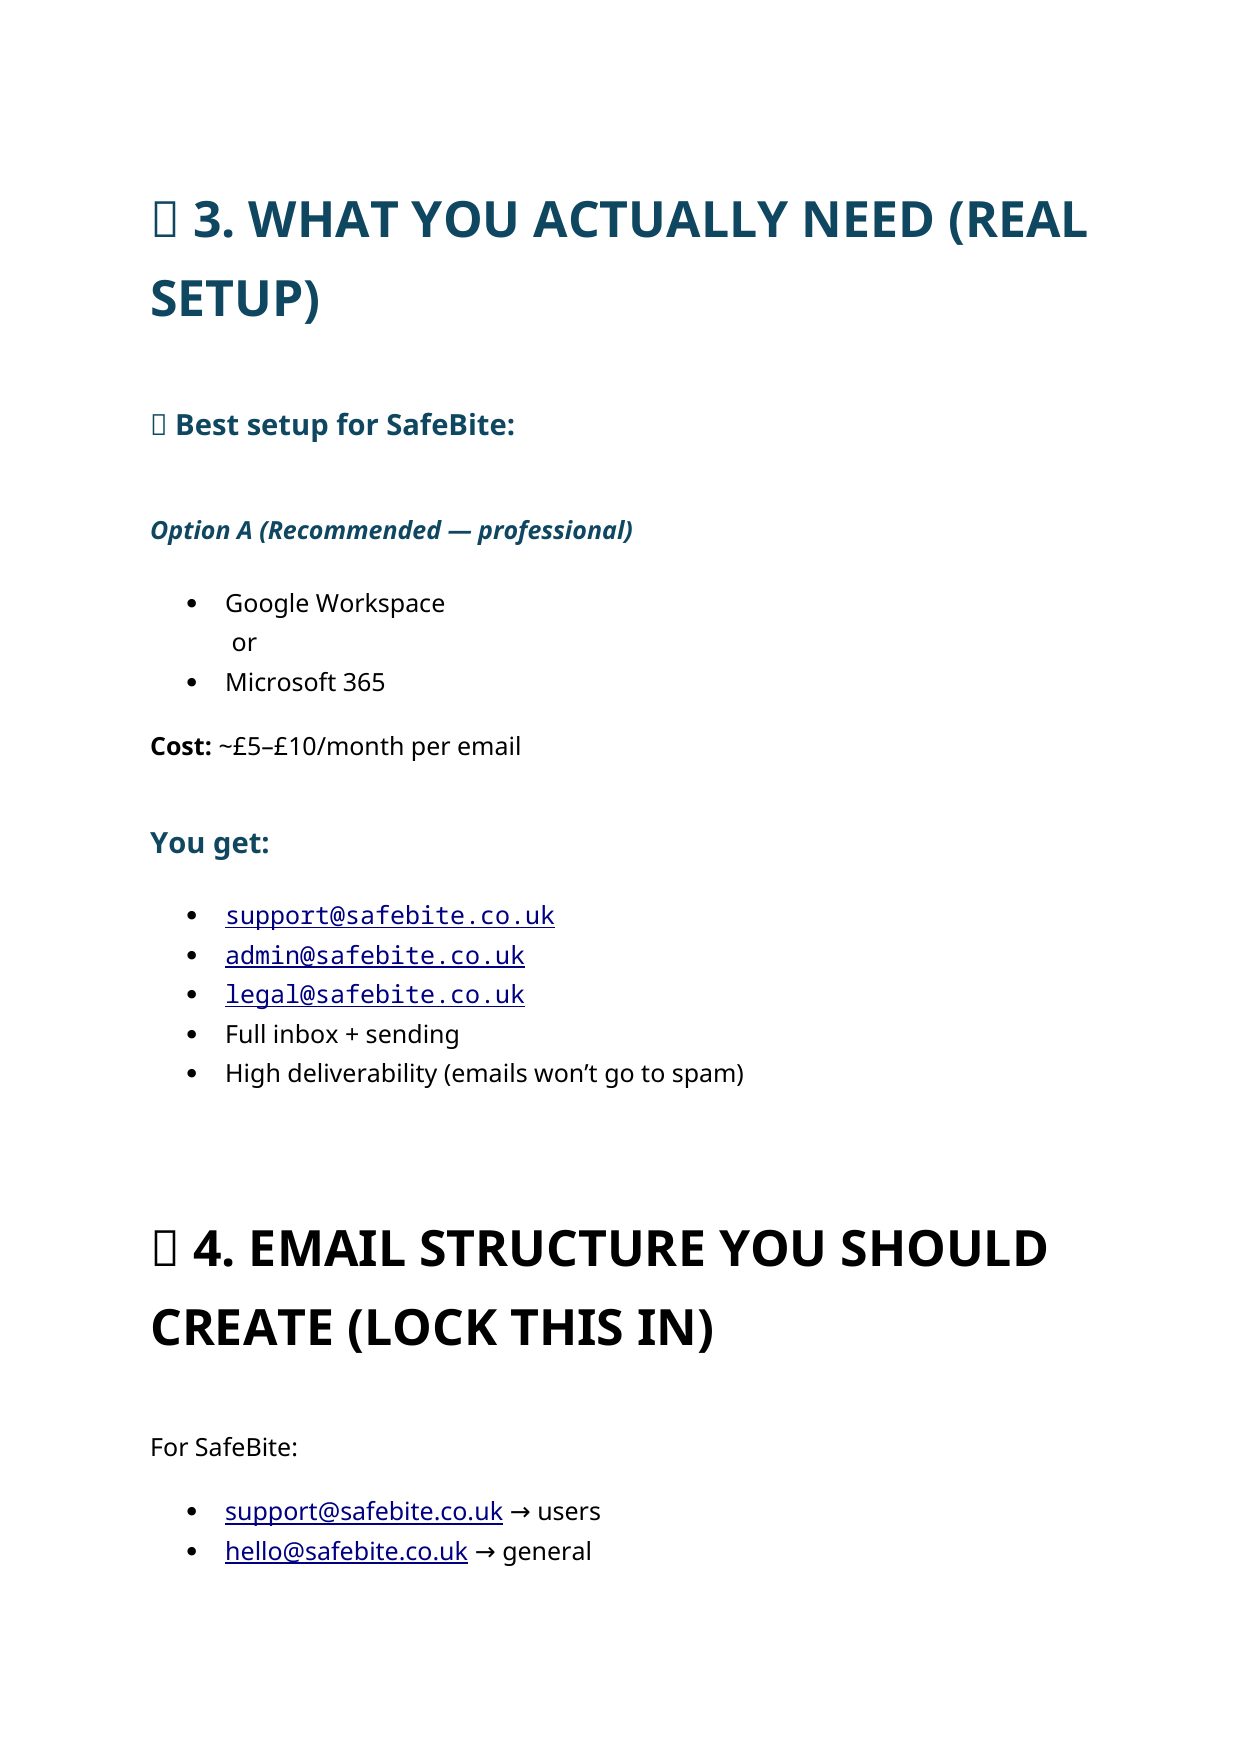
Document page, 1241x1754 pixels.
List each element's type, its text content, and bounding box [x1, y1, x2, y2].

subtitle Option A (Recommended — professional) [150, 513, 1090, 547]
text For SafeBite: [150, 1429, 1090, 1464]
list support@safebite.co.uk → users [187, 1494, 1090, 1528]
list support@safebite.co.uk [187, 898, 1090, 932]
list High deliverability (emails won’t go to spam) [187, 1056, 1090, 1090]
list Microsoft 365 [187, 664, 1090, 698]
list admin@safebite.co.uk [187, 937, 1090, 971]
list Google Workspace or [187, 585, 1090, 659]
text 🧱 4. EMAIL STRUCTURE YOU SHOULD CREATE (LOCK THIS IN) [150, 1129, 1090, 1360]
list legal@safebite.co.uk [187, 977, 1090, 1011]
list Full inbox + sending [187, 1016, 1090, 1050]
subtitle 🔥 Best setup for SafeBite: [150, 404, 1090, 444]
subtitle You get: [150, 823, 1090, 862]
subtitle ✅ 3. WHAT YOU ACTUALLY NEED (REAL SETUP) [150, 183, 1090, 331]
text Cost: ~£5–£10/month per email [150, 729, 1090, 763]
list hello@safebite.co.uk → general [187, 1533, 1090, 1568]
